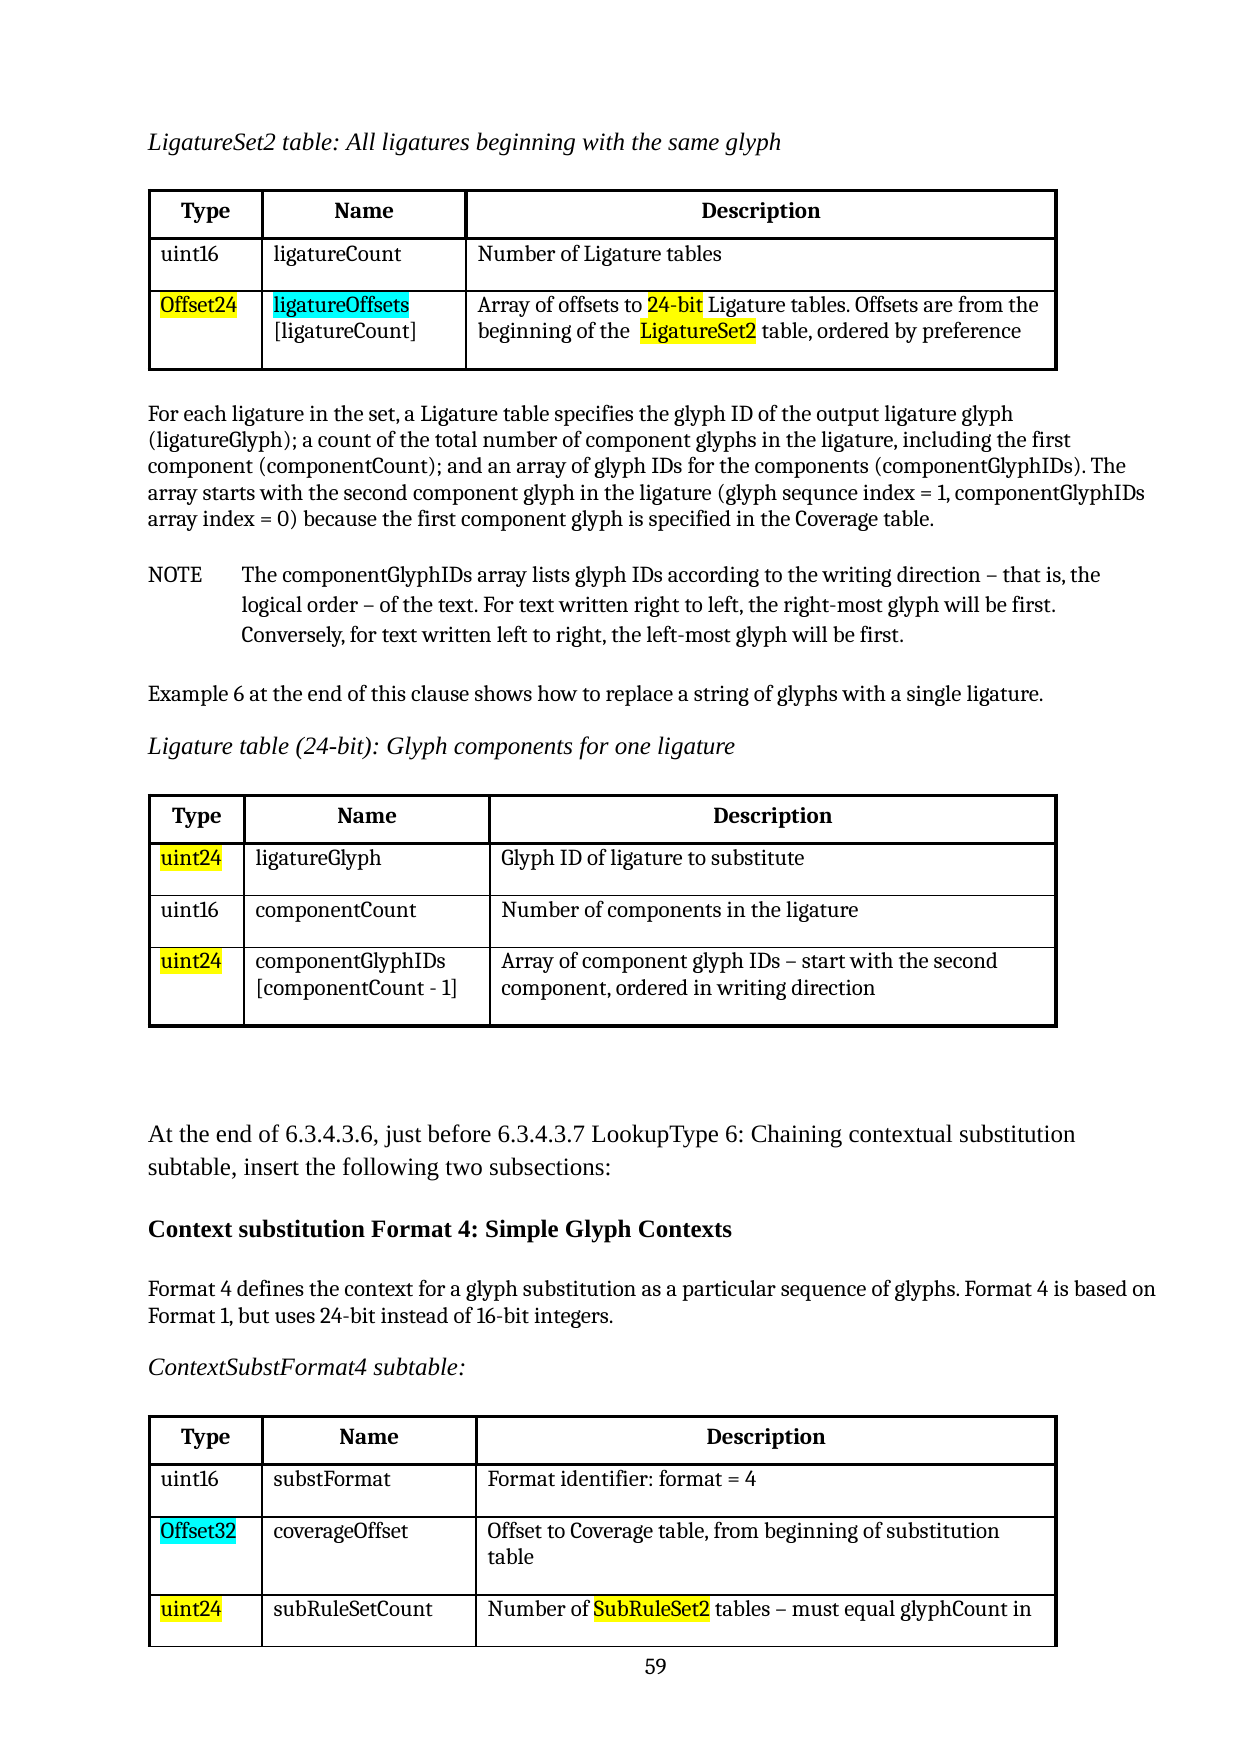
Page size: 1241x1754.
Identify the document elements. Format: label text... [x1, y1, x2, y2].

table_cell Array of offsets to 24-bit Ligature tables. Offsets are from the beginning of the LigatureSet2 table, ordered by preference [467, 292, 1054, 368]
table_cell Number of SubRuleSet2 tables – must equal glyphCount in [477, 1596, 1054, 1646]
table_cell coverageOffset [263, 1518, 475, 1594]
table_header Type [151, 192, 261, 237]
table_cell ligatureGlyph [245, 845, 489, 895]
table_cell substFormat [263, 1466, 475, 1516]
table_header Name [264, 192, 464, 237]
text Example 6 at the end of this clause shows how to replace a string of glyphs with a single ligature. [148, 681, 1163, 708]
table_cell Array of component glyph IDs – start with the second component, ordered in writing direction [491, 948, 1054, 1024]
table_cell subRuleSetCount [263, 1596, 475, 1646]
table_header Description [491, 797, 1054, 842]
text ContextSubstFormat4 subtable: [148, 1352, 1163, 1381]
text At the end of 6.3.4.3.6, just before 6.3.4.3.7 LookupType 6: Chaining contextual substitution subtable, insert the following two subsections: [148, 1119, 1163, 1181]
table_cell Number of components in the ligature [491, 896, 1054, 946]
table_cell uint16 [151, 1466, 261, 1516]
text NOTE The componentGlyphIDs array lists glyph IDs according to the writing direction – that is, the logical order – of the text. For text written right to left, the right-most glyph will be first. Conversely, for text written left to right, the left-most glyph will be first. [148, 561, 1163, 648]
table_cell ligatureCount [263, 240, 465, 290]
table_cell componentGlyphIDs [componentCount - 1] [245, 948, 489, 1024]
text Context substitution Format 4: Simple Glyph Contexts [148, 1214, 1163, 1243]
table_header Description [478, 1418, 1054, 1463]
table_cell uint16 [151, 240, 261, 290]
table_header Type [151, 1418, 261, 1463]
table_cell Glyph ID of ligature to substitute [491, 845, 1054, 895]
table_header Type [151, 797, 243, 842]
table_cell Format identifier: format = 4 [477, 1466, 1054, 1516]
text Ligature table (24-bit): Glyph components for one ligature [148, 731, 1163, 760]
table_cell Offset32 [151, 1518, 261, 1594]
table_cell ligatureOffsets [ligatureCount] [263, 292, 465, 368]
table_header Description [468, 192, 1054, 237]
table_cell uint24 [151, 1596, 261, 1646]
table_cell componentCount [245, 896, 489, 946]
table_cell Offset24 [151, 292, 261, 368]
text LigatureSet2 table: All ligatures beginning with the same glyph [148, 127, 1163, 156]
text For each ligature in the set, a Ligature table specifies the glyph ID of the output ligature glyph (ligatureGlyph); a count of the total number of component glyphs in the ligature, including the first component (componentCount); and an array of glyph IDs for the components (componentGlyphIDs). The array starts with the second component glyph in the ligature (glyph sequnce index = 1, componentGlyphIDs array index = 0) because the first component glyph is specified in the Coverage table. [148, 401, 1163, 532]
table_cell uint24 [151, 845, 243, 895]
table_cell Number of Ligature tables [467, 240, 1054, 290]
table_header Name [264, 1418, 475, 1463]
table_cell uint16 [151, 896, 243, 946]
table_cell Offset to Coverage table, from beginning of substitution table [477, 1518, 1054, 1594]
text Format 4 defines the context for a glyph substitution as a particular sequence of glyphs. Format 4 is based on Format 1, but uses 24-bit instead of 16-bit integers. [148, 1276, 1163, 1329]
table_cell uint24 [151, 948, 243, 1024]
table_header Name [246, 797, 488, 842]
